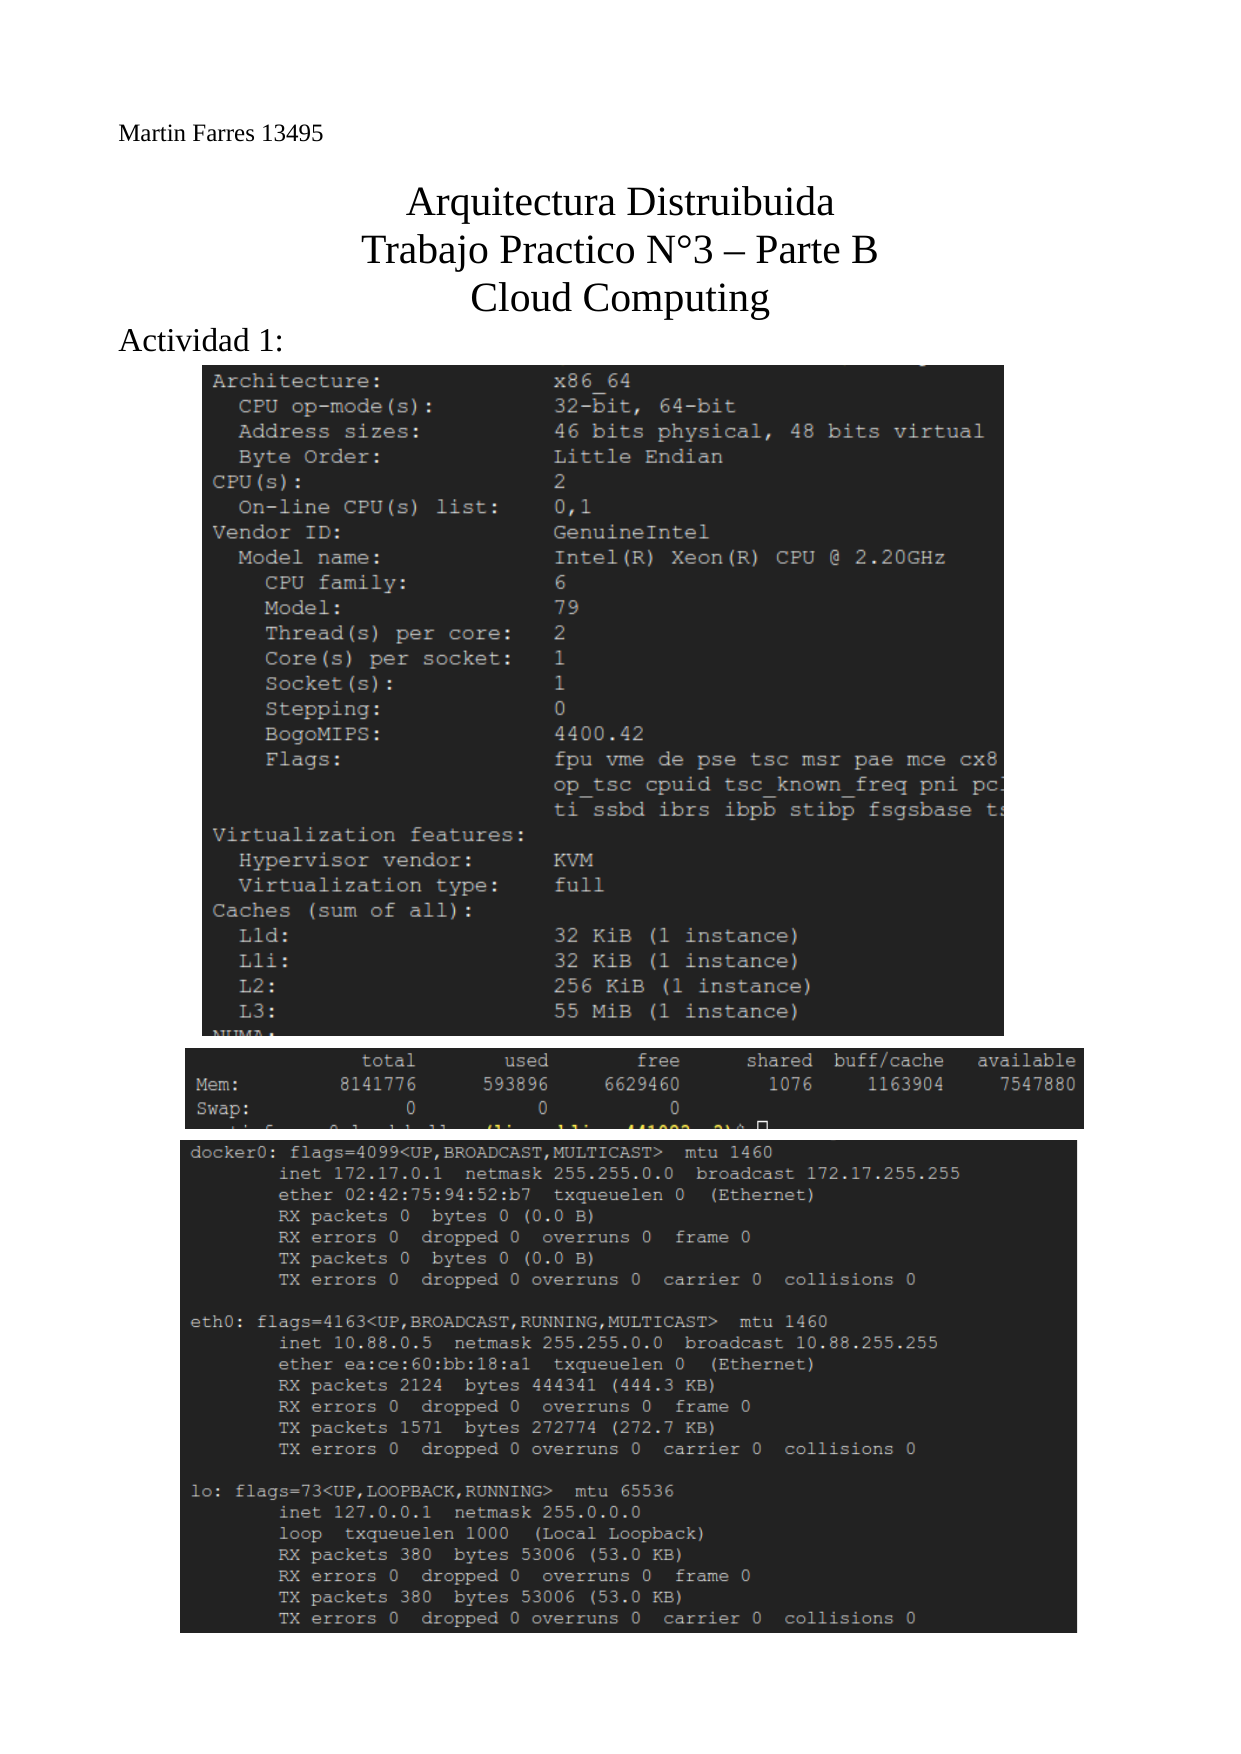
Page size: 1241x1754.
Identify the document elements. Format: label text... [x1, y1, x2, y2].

text Actividad 1: [118, 320, 1122, 397]
picture [185, 1048, 1084, 1129]
text Cloud Computing [118, 272, 1122, 320]
text Arquitectura Distruibuida [118, 176, 1122, 224]
text Trabajo Practico N°3 – Parte B [118, 224, 1122, 272]
picture [180, 1140, 1078, 1633]
picture [202, 365, 1004, 1036]
